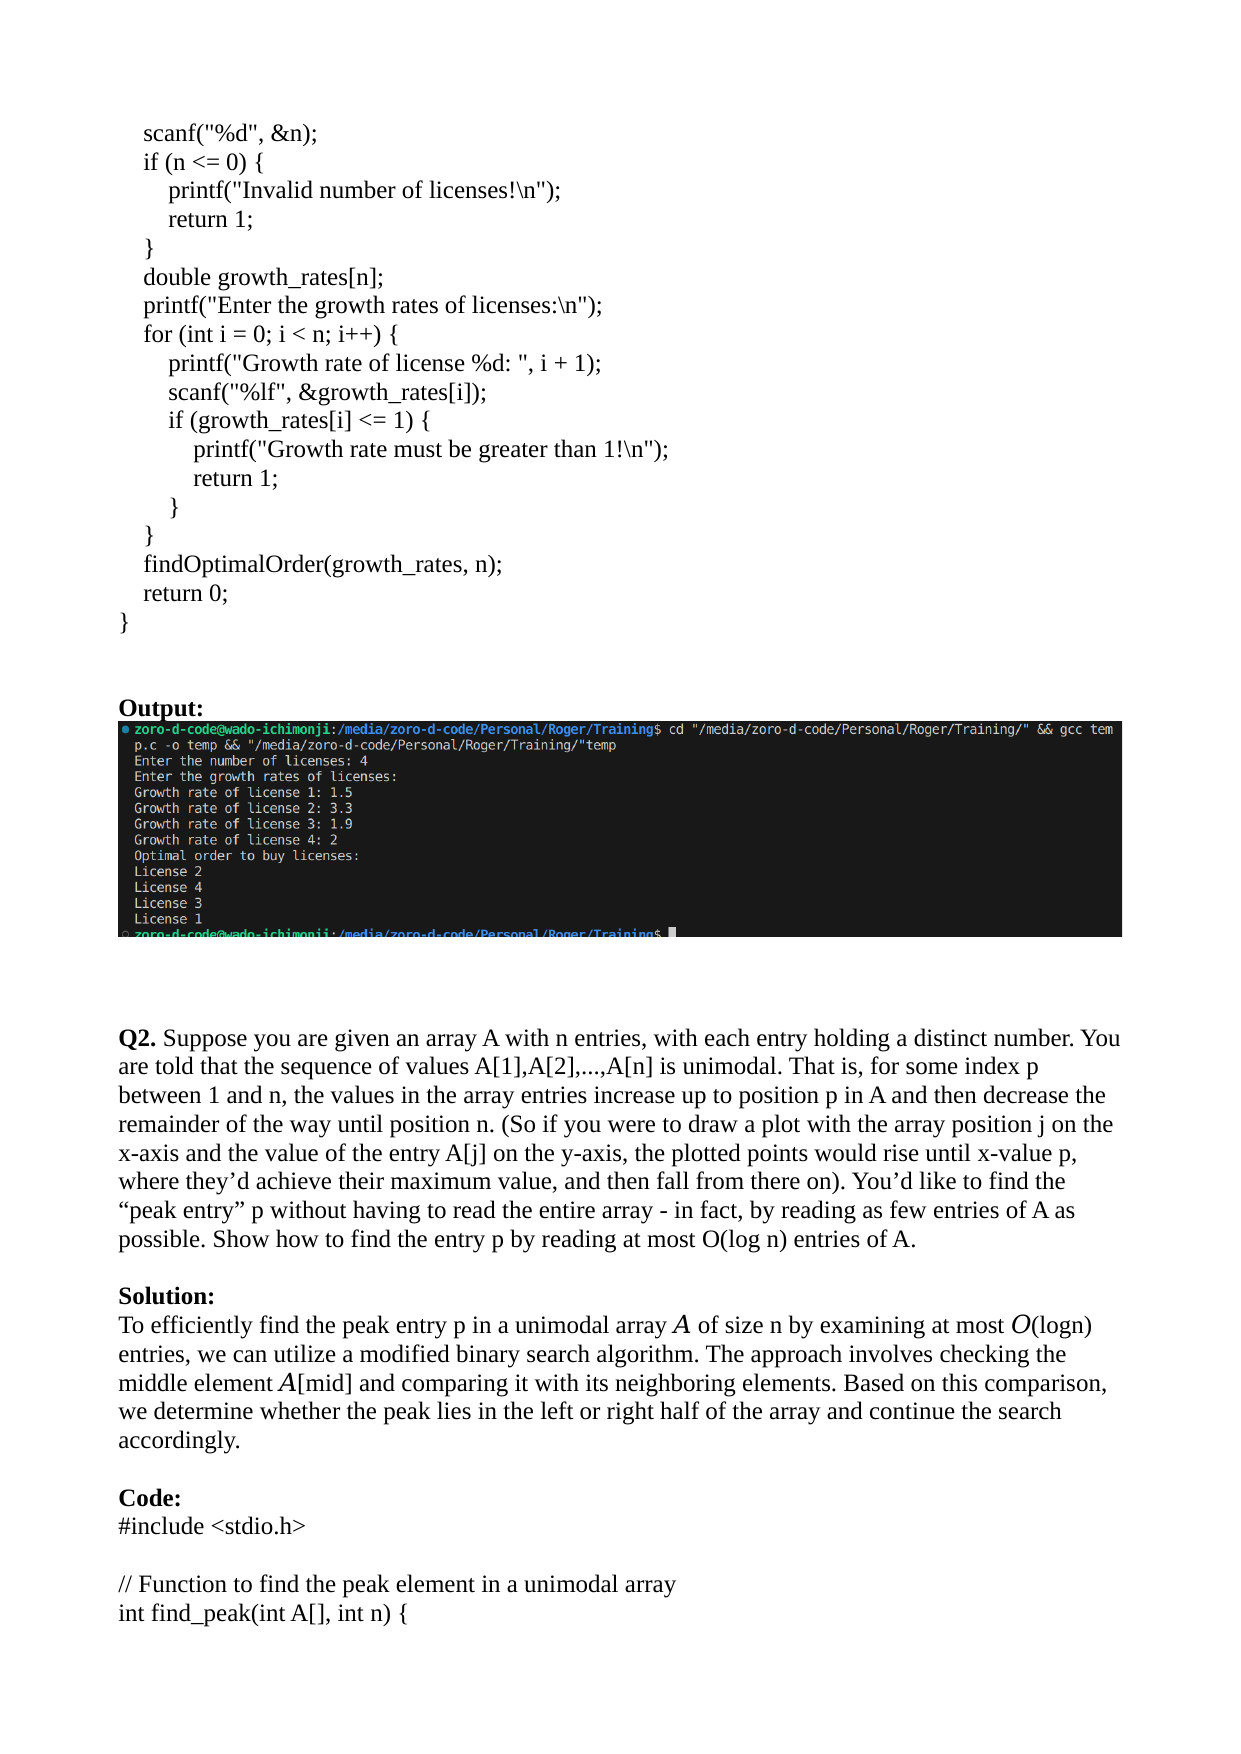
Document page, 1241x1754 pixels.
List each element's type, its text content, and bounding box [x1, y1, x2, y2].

text if (n <= 0) { [118, 147, 1122, 176]
text return 1; [118, 204, 1122, 233]
text } [118, 233, 1122, 262]
text #include <stdio.h> [118, 1511, 1122, 1540]
text double growth_rates[n]; [118, 262, 1122, 291]
picture [118, 721, 1123, 937]
text if (growth_rates[i] <= 1) { [118, 406, 1122, 434]
text return 0; [118, 578, 1122, 607]
text } [118, 607, 1122, 636]
text findOptimalOrder(growth_rates, n); [118, 549, 1122, 578]
text int find_peak(int A[], int n) { [118, 1598, 1122, 1626]
text scanf("%d", &n); [118, 118, 1122, 147]
text printf("Growth rate must be greater than 1!\n"); [118, 434, 1122, 463]
text To efficiently find the peak entry p in a unimodal array 𝐴 of size n by examining at most 𝑂(logn) entries, we can utilize a modified binary search algorithm. The approach involves checking the middle element 𝐴[mid] and comparing it with its neighboring elements. Based on this comparison, we determine whether the peak lies in the left or right half of the array and continue the search accordingly. [118, 1310, 1122, 1454]
text } [118, 521, 1122, 549]
text printf("Invalid number of licenses!\n"); [118, 176, 1122, 204]
text Q2. Suppose you are given an array A with n entries, with each entry holding a distinct number. You are told that the sequence of values A[1],A[2],...,A[n] is unimodal. That is, for some index p between 1 and n, the values in the array entries increase up to position p in A and then decrease the remainder of the way until position n. (So if you were to draw a plot with the array position j on the x-axis and the value of the entry A[j] on the y-axis, the plotted points would rise until x-value p, where they’d achieve their maximum value, and then fall from there on). You’d like to find the “peak entry” p without having to read the entire array - in fact, by reading as few entries of A as possible. Show how to find the entry p by reading at most O(log n) entries of A. [118, 1023, 1122, 1253]
text Code: [118, 1483, 1122, 1511]
text Solution: [118, 1281, 1122, 1310]
text for (int i = 0; i < n; i++) { [118, 319, 1122, 348]
text } [118, 492, 1122, 521]
text Output: [118, 693, 1122, 721]
text printf("Enter the growth rates of licenses:\n"); [118, 291, 1122, 319]
text scanf("%lf", &growth_rates[i]); [118, 377, 1122, 406]
text // Function to find the peak element in a unimodal array [118, 1569, 1122, 1598]
text return 1; [118, 463, 1122, 492]
text printf("Growth rate of license %d: ", i + 1); [118, 348, 1122, 377]
